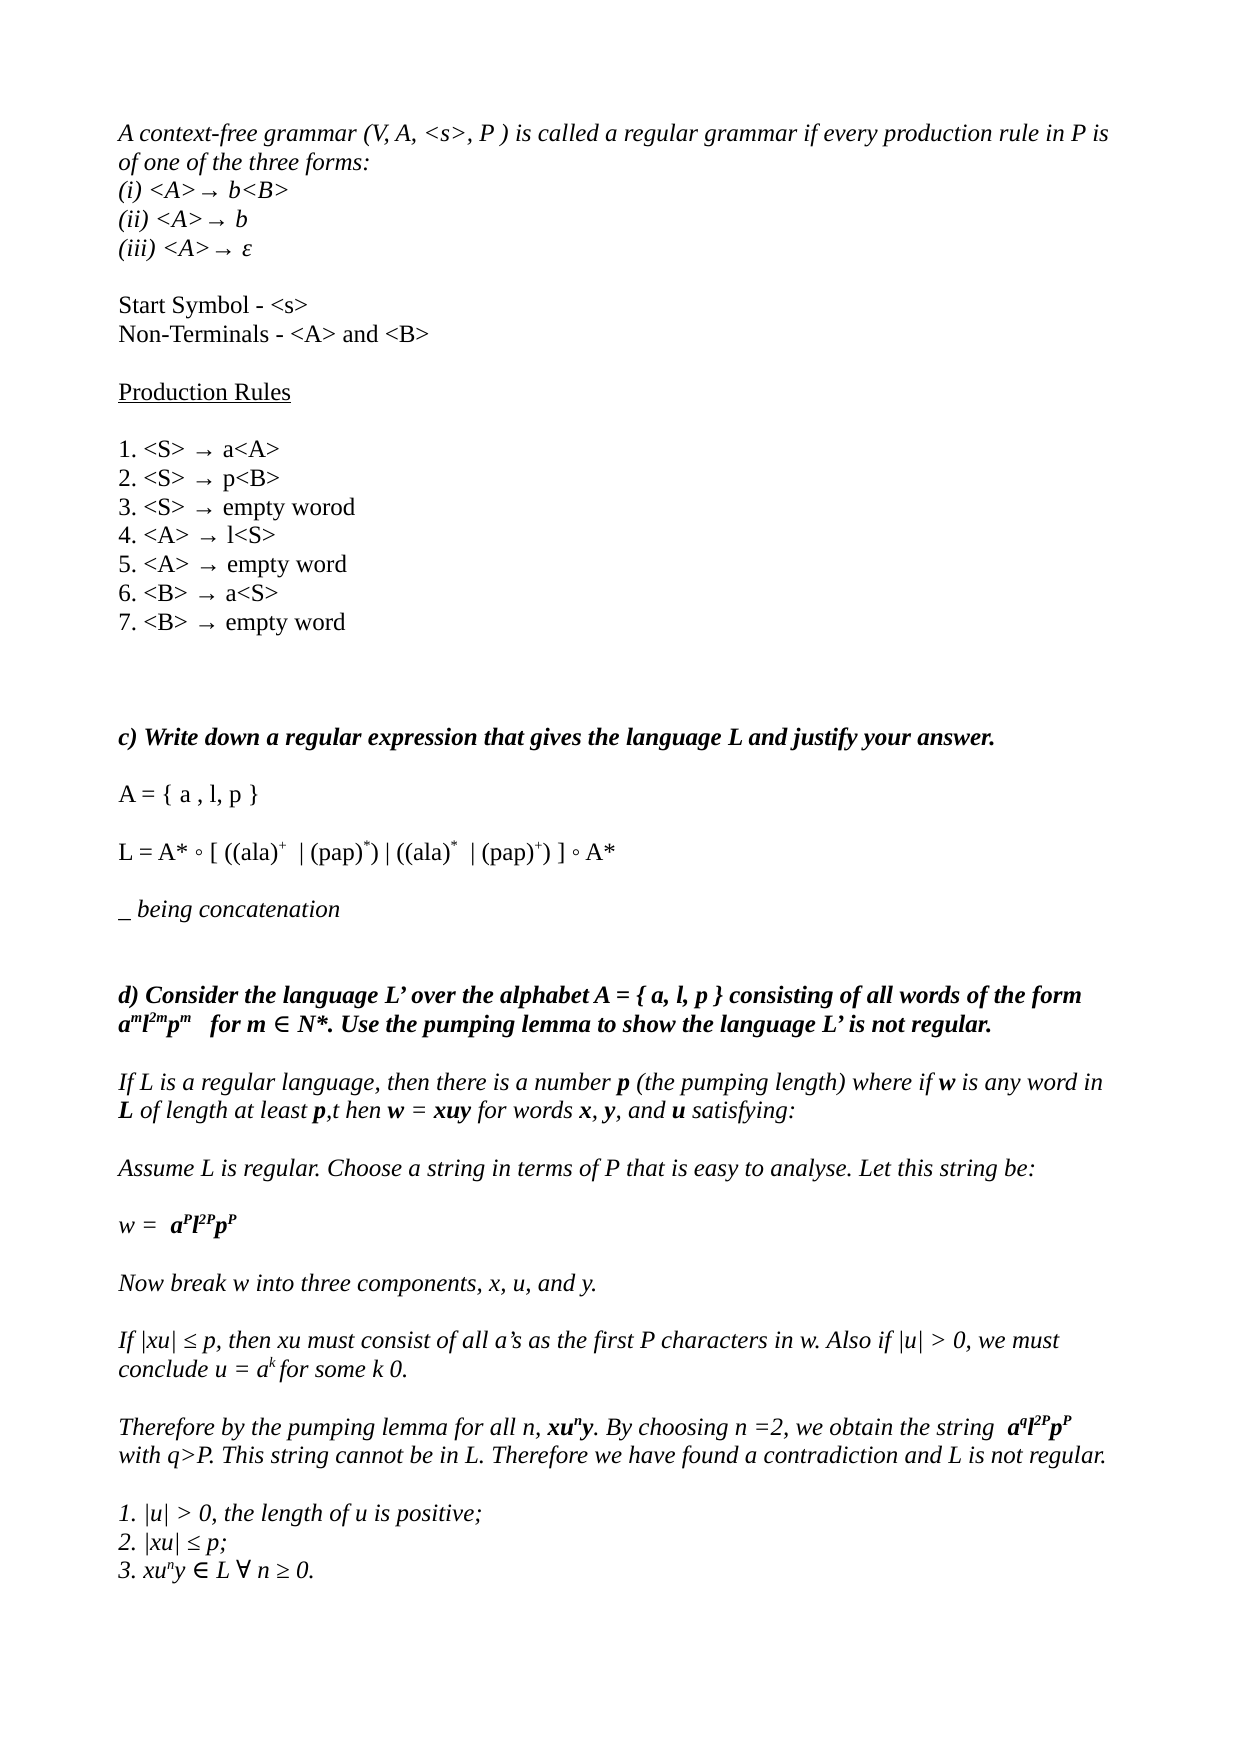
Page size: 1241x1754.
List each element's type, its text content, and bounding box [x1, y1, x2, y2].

text 1. <S> → a<A> [118, 434, 1122, 463]
text d) Consider the language L’ over the alphabet A = { a, l, p } consisting of all words of the form aml2mpm for m ∈ N*. Use the pumping lemma to show the language L’ is not regular. [118, 981, 1122, 1038]
text 6. <B> → a<S> [118, 578, 1122, 607]
text If |xu| ≤ p, then xu must consist of all a’s as the first P characters in w. Also if |u| > 0, we must conclude u = ak for some k 0. [118, 1326, 1122, 1383]
text (iii) <A>→ ε [118, 233, 1122, 262]
text Non-Terminals - <A> and <B> [118, 319, 1122, 348]
text 3. xuny ∈ L ∀ n ≥ 0. [118, 1556, 1122, 1584]
text (i) <A>→ b<B> [118, 176, 1122, 204]
text 4. <A> → l<S> [118, 521, 1122, 549]
text 3. <S> → empty worod [118, 492, 1122, 521]
text 7. <B> → empty word [118, 607, 1122, 636]
text 2. <S> → p<B> [118, 463, 1122, 492]
text A context-free grammar (V, A, <s>, P ) is called a regular grammar if every production rule in P is of one of the three forms: [118, 118, 1122, 176]
text A = { a , l, p } [118, 779, 1122, 808]
text Now break w into three components, x, u, and y. [118, 1268, 1122, 1297]
text 1. |u| > 0, the length of u is positive; [118, 1498, 1122, 1527]
text 2. |xu| ≤ p; [118, 1527, 1122, 1556]
text _ being concatenation [118, 894, 1122, 923]
text If L is a regular language, then there is a number p (the pumping length) where if w is any word in L of length at least p,t hen w = xuy for words x, y, and u satisfying: [118, 1067, 1122, 1124]
text Production Rules [118, 377, 1122, 406]
text (ii) <A>→ b [118, 204, 1122, 233]
text 5. <A> → empty word [118, 549, 1122, 578]
text c) Write down a regular expression that gives the language L and justify your answer. [118, 722, 1122, 751]
text Therefore by the pumping lemma for all n, xuny. By choosing n =2, we obtain the string aql2PpP with q>P. This string cannot be in L. Therefore we have found a contradiction and L is not regular. [118, 1412, 1122, 1469]
text L = A* ◦ [ ((ala)+ | (pap)*) | ((ala)* | (pap)+) ] ◦ A* [118, 837, 1122, 866]
text Assume L is regular. Choose a string in terms of P that is easy to analyse. Let this string be: [118, 1153, 1122, 1182]
text Start Symbol - <s> [118, 291, 1122, 319]
text w = aPl2PpP [118, 1211, 1122, 1239]
